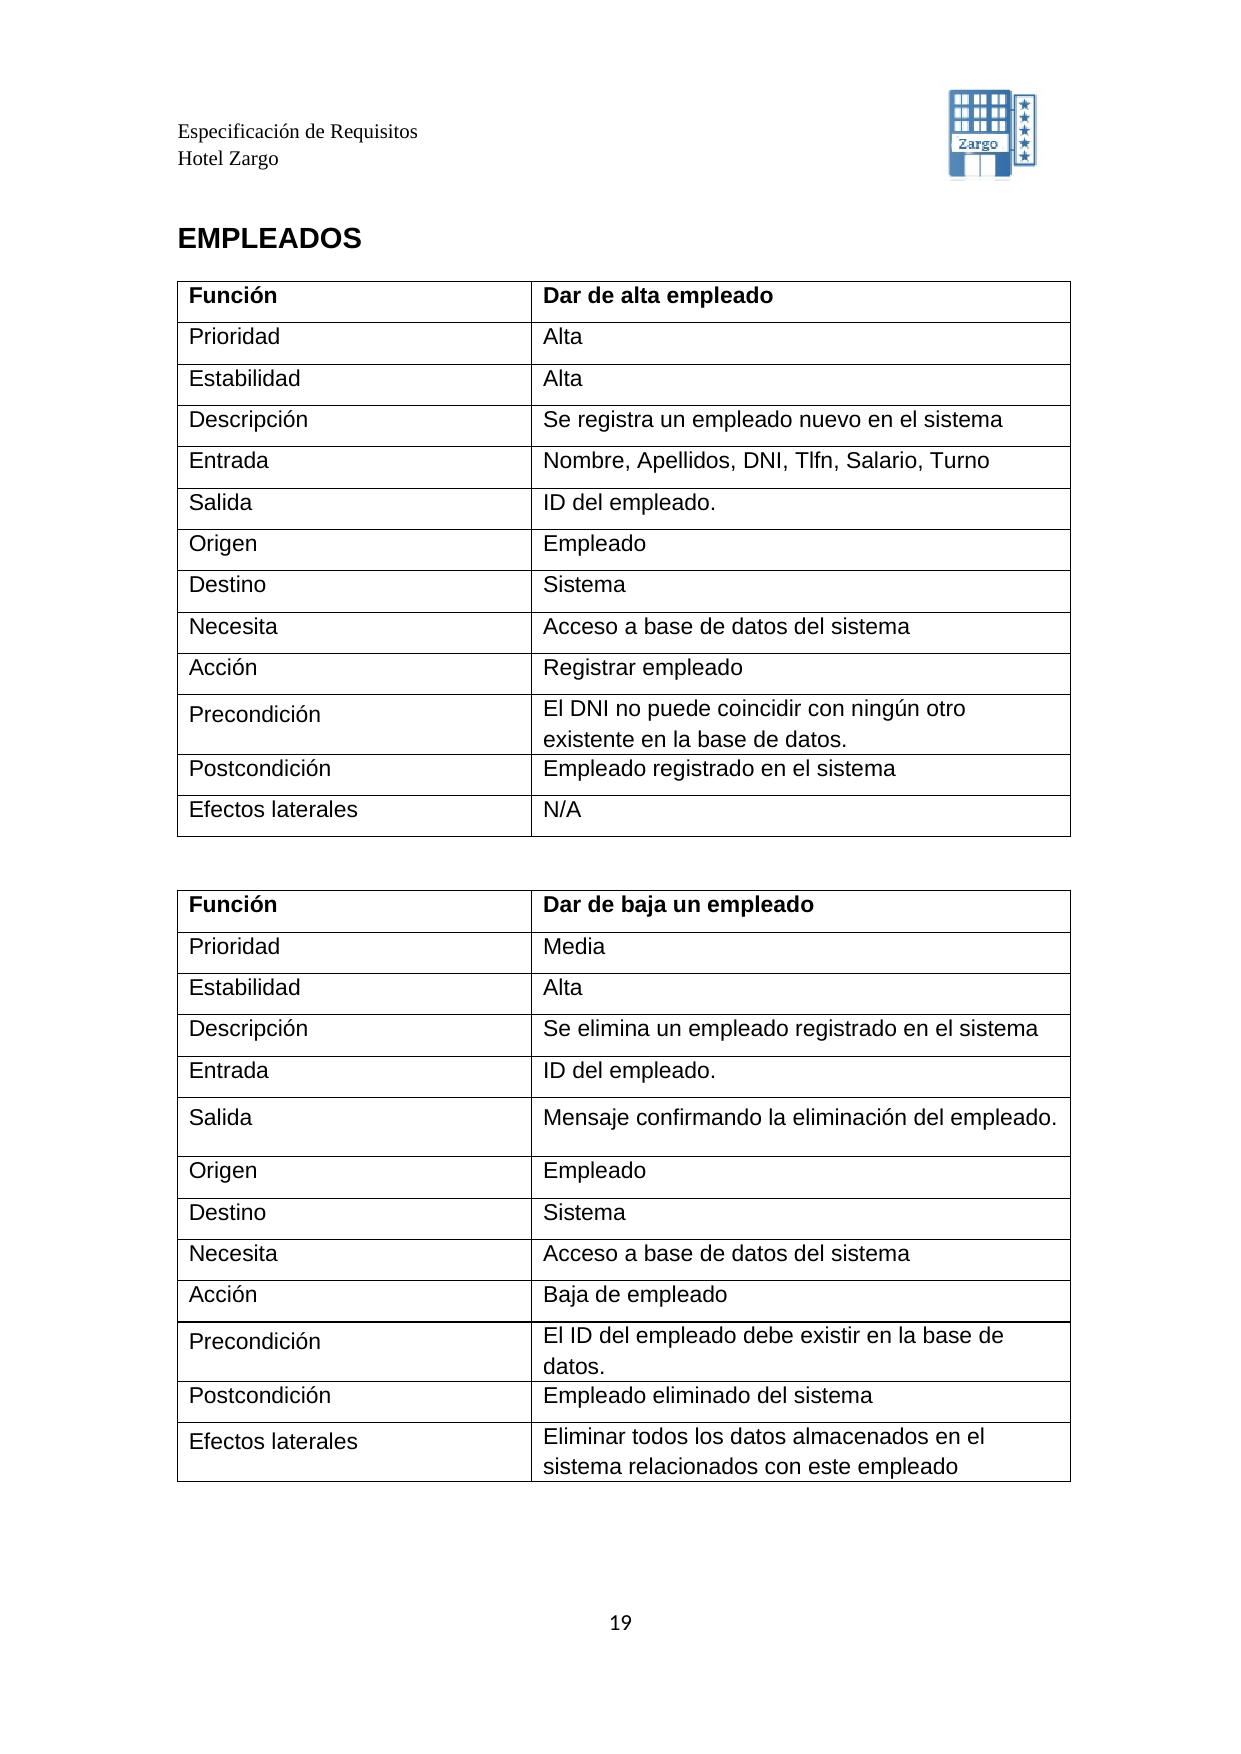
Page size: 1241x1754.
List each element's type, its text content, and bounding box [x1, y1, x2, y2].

table_cell Necesita [178, 613, 531, 653]
table_cell ID del empleado. [532, 1057, 1070, 1097]
table_cell Precondición [178, 1323, 531, 1381]
table_cell ID del empleado. [532, 489, 1070, 529]
table_cell Eliminar todos los datos almacenados en el sistema relacionados con este empleado [532, 1423, 1070, 1481]
table_cell Destino [178, 571, 531, 612]
table_cell Sistema [532, 1199, 1070, 1239]
table_cell Estabilidad [178, 365, 531, 405]
table_cell Registrar empleado [532, 654, 1070, 694]
table_cell Sistema [532, 571, 1070, 612]
table_cell Empleado eliminado del sistema [532, 1382, 1070, 1422]
table_cell Media [532, 933, 1070, 973]
table_header Función [178, 282, 531, 322]
table_cell El ID del empleado debe existir en la base de datos. [532, 1323, 1070, 1381]
table_cell Baja de empleado [532, 1281, 1070, 1321]
table_cell Alta [532, 323, 1070, 363]
table_cell Postcondición [178, 1382, 531, 1422]
table_cell Acción [178, 654, 531, 694]
table_cell Mensaje confirmando la eliminación del empleado. [532, 1098, 1070, 1156]
table_cell Nombre, Apellidos, DNI, Tlfn, Salario, Turno [532, 447, 1070, 488]
table_cell Descripción [178, 406, 531, 446]
table_cell Empleado [532, 1157, 1070, 1197]
table_cell Prioridad [178, 933, 531, 973]
table_cell Origen [178, 1157, 531, 1197]
table_cell Acceso a base de datos del sistema [532, 613, 1070, 653]
table_cell Entrada [178, 447, 531, 488]
table_cell Postcondición [178, 755, 531, 795]
table_cell Alta [532, 365, 1070, 405]
table_header Dar de baja un empleado [532, 891, 1070, 932]
table_cell N/A [532, 796, 1070, 836]
table_cell Alta [532, 974, 1070, 1014]
text EMPLEADOS [177, 221, 1063, 255]
table_cell El DNI no puede coincidir con ningún otro existente en la base de datos. [532, 695, 1070, 753]
table_cell Destino [178, 1199, 531, 1239]
table_cell Entrada [178, 1057, 531, 1097]
table_cell Origen [178, 530, 531, 570]
table_cell Efectos laterales [178, 1423, 531, 1481]
table_cell Estabilidad [178, 974, 531, 1014]
table_cell Salida [178, 1098, 531, 1156]
table_cell Efectos laterales [178, 796, 531, 836]
table_cell Se elimina un empleado registrado en el sistema [532, 1015, 1070, 1056]
table_cell Se registra un empleado nuevo en el sistema [532, 406, 1070, 446]
table_cell Empleado registrado en el sistema [532, 755, 1070, 795]
table_cell Necesita [178, 1240, 531, 1280]
picture [939, 81, 1045, 181]
table_cell Acceso a base de datos del sistema [532, 1240, 1070, 1280]
table_cell Prioridad [178, 323, 531, 363]
table_cell Acción [178, 1281, 531, 1321]
table_cell Empleado [532, 530, 1070, 570]
table_cell Descripción [178, 1015, 531, 1056]
table_header Función [178, 891, 531, 932]
table_cell Precondición [178, 695, 531, 753]
table_header Dar de alta empleado [532, 282, 1070, 322]
table_cell Salida [178, 489, 531, 529]
